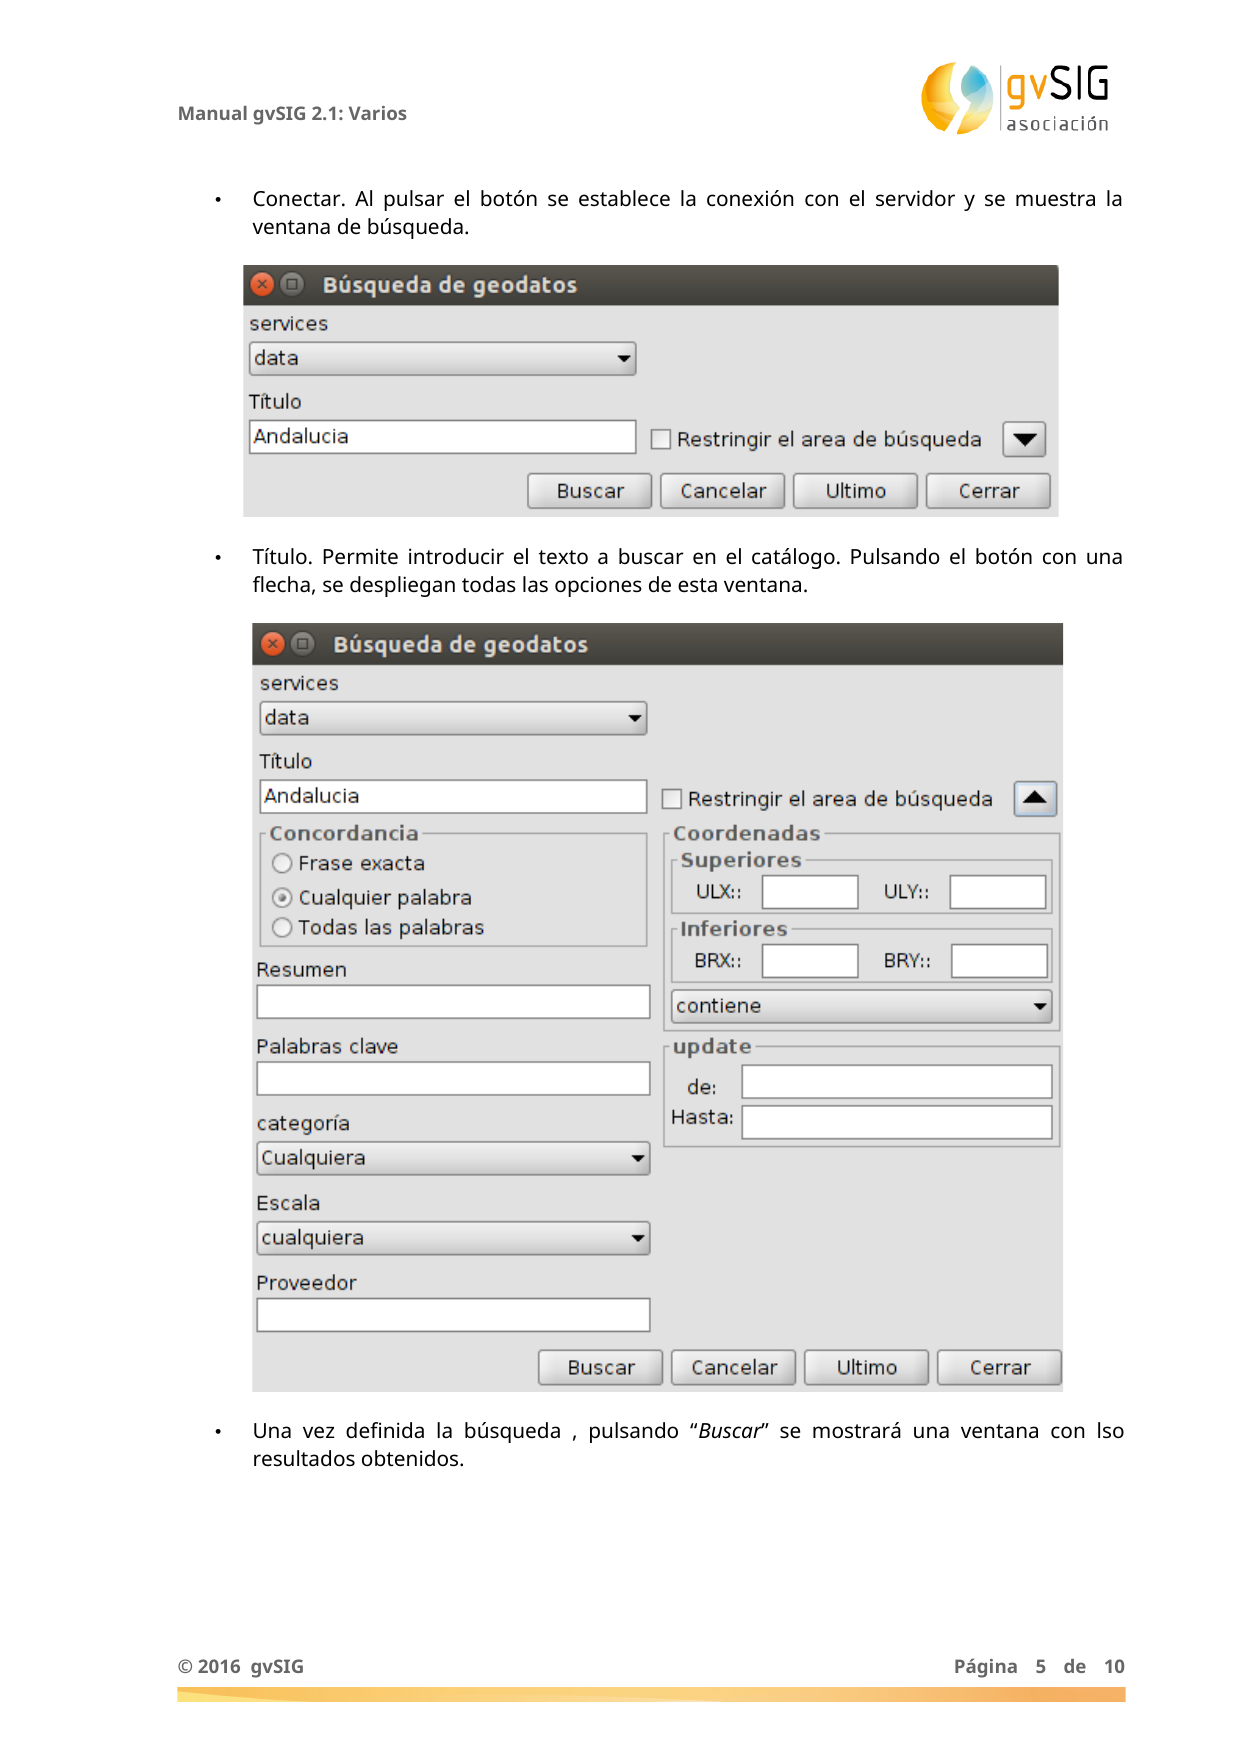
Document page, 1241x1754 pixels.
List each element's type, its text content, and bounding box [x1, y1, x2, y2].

picture [902, 47, 1122, 148]
list Conectar. Al pulsar el botón se establece la conexión con el servidor y se muestra la ventana de búsqueda. [215, 184, 1125, 241]
picture [252, 623, 1064, 1392]
list Una vez definida la búsqueda , pulsando “Buscar” se mostrará una ventana con lso resultados obtenidos. [215, 1416, 1125, 1473]
list Título. Permite introducir el texto a buscar en el catálogo. Pulsando el botón con una flecha, se despliegan todas las opciones de esta ventana. [215, 542, 1125, 599]
picture [177, 1687, 1126, 1702]
picture [243, 265, 1059, 517]
